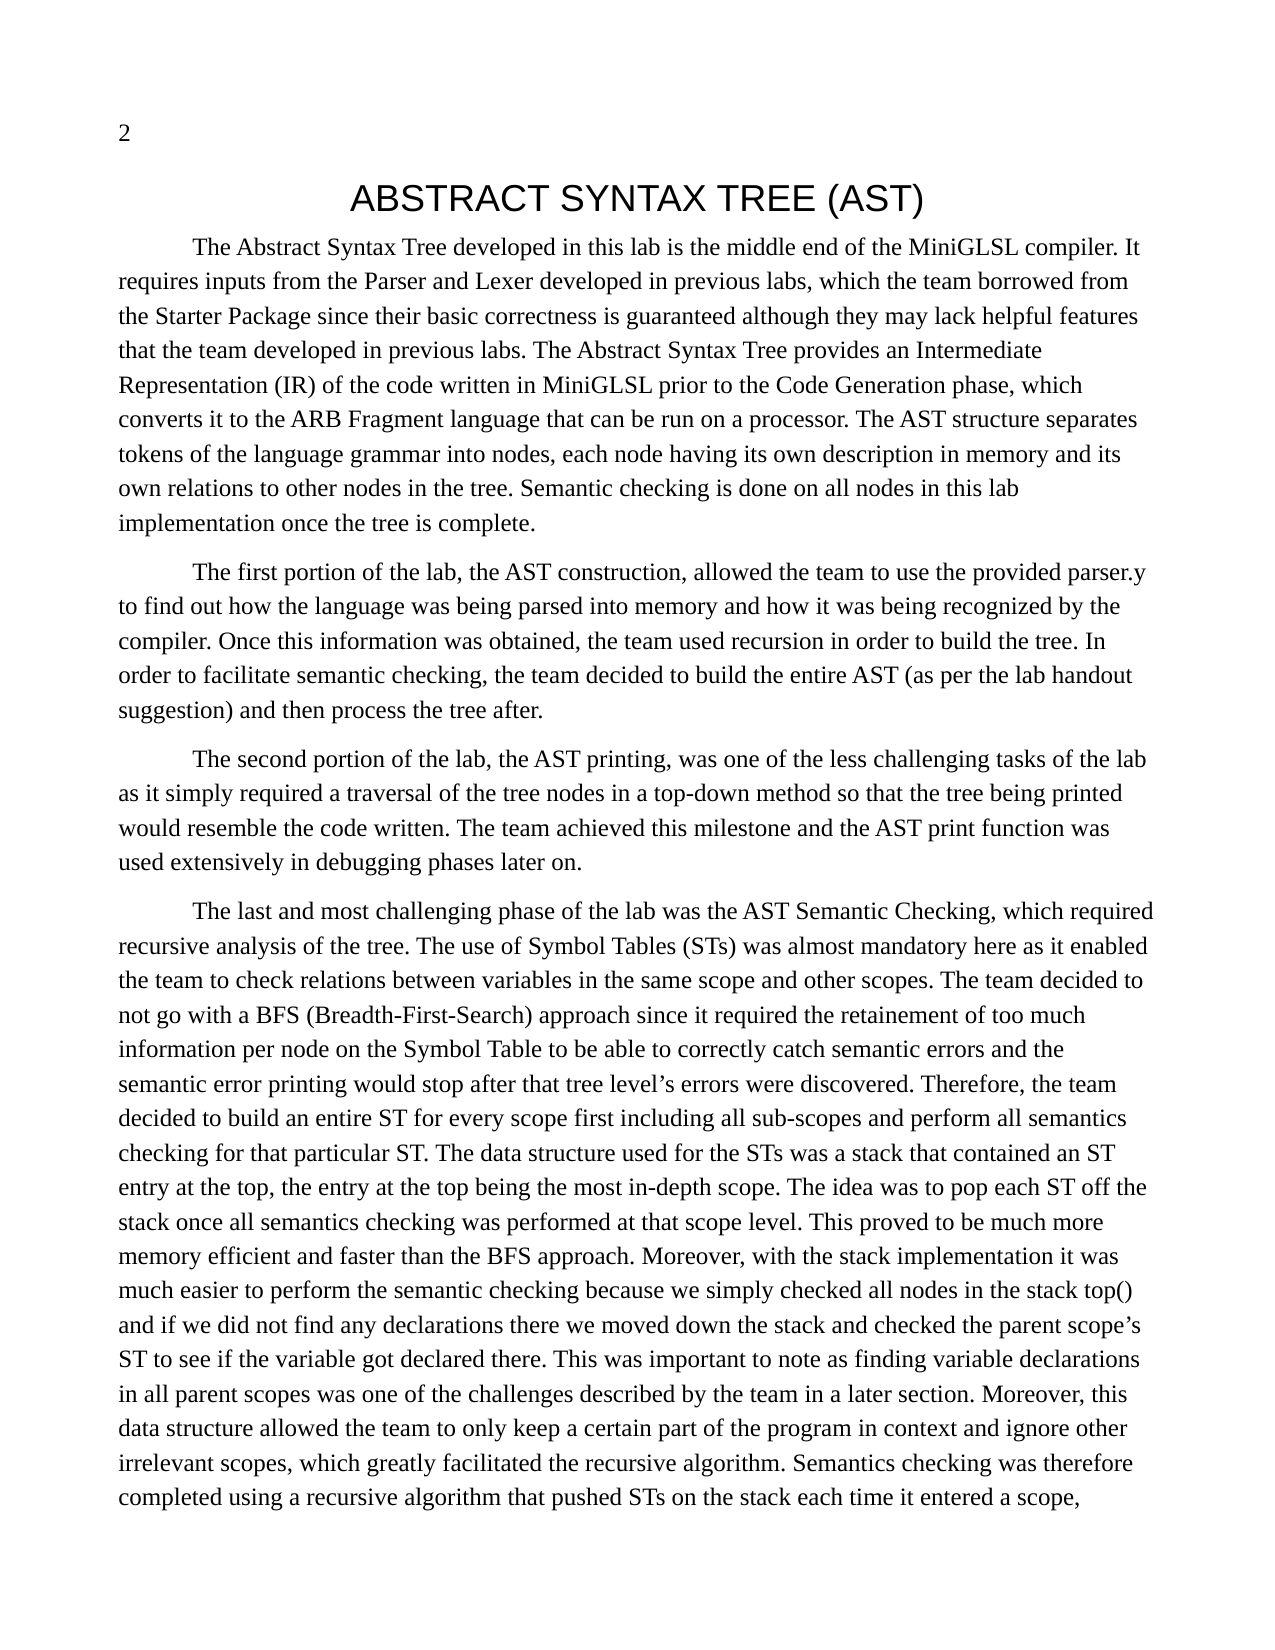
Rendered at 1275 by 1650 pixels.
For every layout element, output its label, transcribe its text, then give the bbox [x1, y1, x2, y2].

text The last and most challenging phase of the lab was the AST Semantic Checking, which required recursive analysis of the tree. The use of Symbol Tables (STs) was almost mandatory here as it enabled the team to check relations between variables in the same scope and other scopes. The team decided to not go with a BFS (Breadth-First-Search) approach since it required the retainement of too much information per node on the Symbol Table to be able to correctly catch semantic errors and the semantic error printing would stop after that tree level’s errors were discovered. Therefore, the team decided to build an entire ST for every scope first including all sub-scopes and perform all semantics checking for that particular ST. The data structure used for the STs was a stack that contained an ST entry at the top, the entry at the top being the most in-depth scope. The idea was to pop each ST off the stack once all semantics checking was performed at that scope level. This proved to be much more memory efficient and faster than the BFS approach. Moreover, with the stack implementation it was much easier to perform the semantic checking because we simply checked all nodes in the stack top() and if we did not find any declarations there we moved down the stack and checked the parent scope’s ST to see if the variable got declared there. This was important to note as finding variable declarations in all parent scopes was one of the challenges described by the team in a later section. Moreover, this data structure allowed the team to only keep a certain part of the program in context and ignore other irrelevant scopes, which greatly facilitated the recursive algorithm. Semantics checking was therefore completed using a recursive algorithm that pushed STs on the stack each time it entered a scope, [118, 896, 1157, 1511]
text The second portion of the lab, the AST printing, was one of the less challenging tasks of the lab as it simply required a traversal of the tree nodes in a top-down method so that the tree being printed would resemble the code written. The team achieved this milestone and the AST print function was used extensively in debugging phases later on. [118, 744, 1157, 876]
subtitle ABSTRACT SYNTAX TREE (AST) [118, 176, 1157, 219]
text The Abstract Syntax Tree developed in this lab is the middle end of the MiniGLSL compiler. It requires inputs from the Parser and Lexer developed in previous labs, which the team borrowed from the Starter Package since their basic correctness is guaranteed although they may lack helpful features that the team developed in previous labs. The Abstract Syntax Tree provides an Intermediate Representation (IR) of the code written in MiniGLSL prior to the Code Generation phase, which converts it to the ARB Fragment language that can be run on a processor. The AST structure separates tokens of the language grammar into nodes, each node having its own description in memory and its own relations to other nodes in the tree. Semantic checking is done on all nodes in this lab implementation once the tree is complete. [118, 232, 1157, 537]
text The first portion of the lab, the AST construction, allowed the team to use the provided parser.y to find out how the language was being parsed into memory and how it was being recognized by the compiler. Once this information was obtained, the team used recursion in order to build the tree. In order to facilitate semantic checking, the team decided to build the entire AST (as per the lab handout suggestion) and then process the tree after. [118, 557, 1157, 723]
